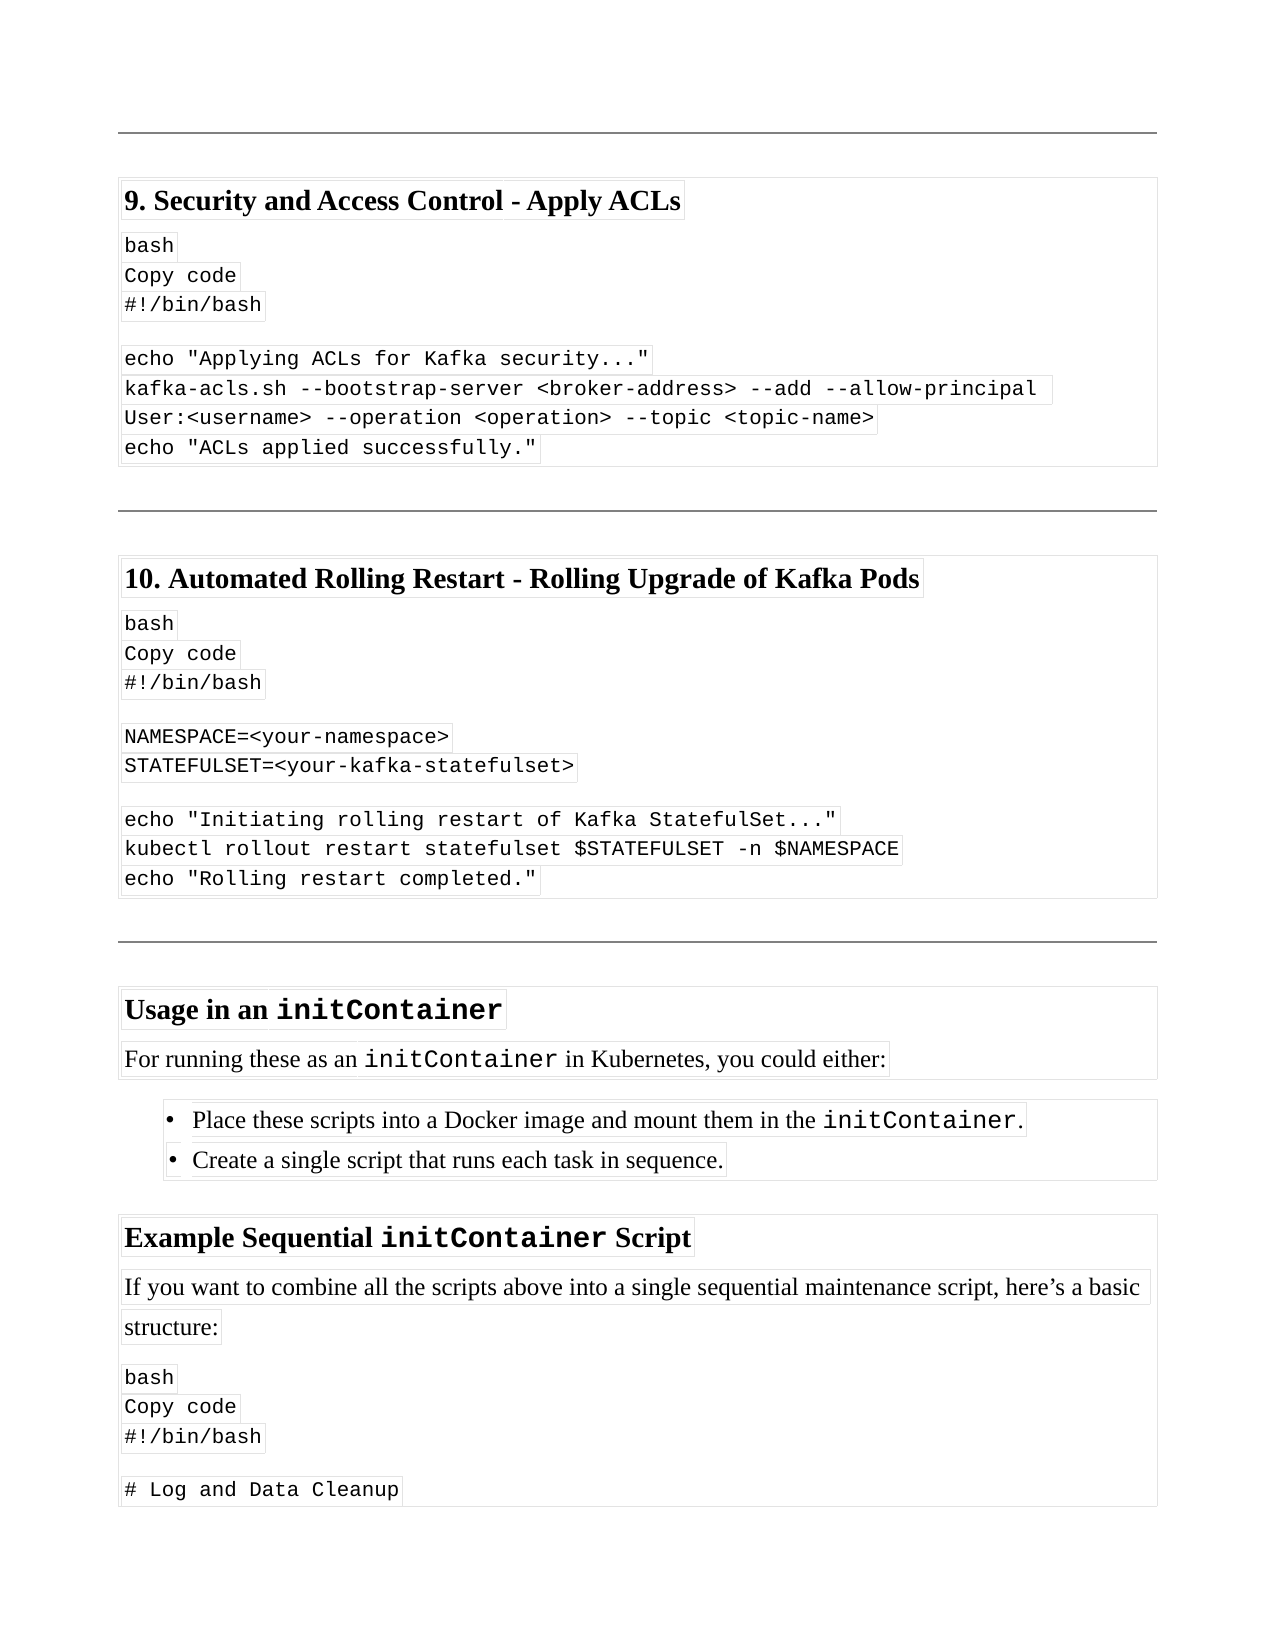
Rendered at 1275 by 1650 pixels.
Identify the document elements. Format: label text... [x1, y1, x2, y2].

text #!/bin/bash [241, 666, 1157, 699]
text bash [119, 607, 1157, 637]
text Copy code [178, 1390, 1157, 1420]
text echo "Applying ACLs for Kafka security..." [119, 342, 1157, 371]
text Copy code [178, 259, 1157, 288]
text If you want to combine all the scripts above into a single sequential maintenance script, here’s a basic structure: [119, 1266, 1157, 1344]
text #!/bin/bash [122, 1424, 265, 1453]
text # Log and Data Cleanup [119, 1473, 1157, 1506]
text Copy code [122, 1395, 240, 1420]
text echo "Initiating rolling restart of Kafka StatefulSet..." [119, 803, 1157, 832]
list Place these scripts into a Docker image and mount them in the initContainer. [164, 1100, 1157, 1137]
text STATEFULSET=<your-kafka-statefulset> [122, 754, 577, 782]
list Create a single script that runs each task in sequence. [164, 1139, 1157, 1180]
text echo "Rolling restart completed." [119, 862, 1157, 898]
text NAMESPACE=<your-namespace> [119, 720, 1157, 749]
text kubectl rollout restart statefulset $STATEFULSET -n $NAMESPACE [122, 836, 902, 862]
text bash [119, 1361, 1157, 1390]
text bash [119, 229, 1157, 259]
text kafka-acls.sh --bootstrap-server <broker-address> --add --allow-principal User:<username> --operation <operation> --topic <topic-name> [122, 376, 1052, 404]
text Copy code [178, 637, 1157, 666]
subtitle Example Sequential initContainer Script [119, 1215, 1157, 1257]
text #!/bin/bash [122, 670, 265, 699]
subtitle 10. Automated Rolling Restart - Rolling Upgrade of Kafka Pods [119, 556, 1157, 597]
text #!/bin/bash [122, 292, 265, 321]
text #!/bin/bash [241, 288, 1157, 321]
subtitle Usage in an initContainer [119, 987, 1157, 1029]
text kafka-acls.sh --bootstrap-server <broker-address> --add --allow-principal User:<username> --operation <operation> --topic <topic-name> [653, 371, 1157, 431]
subtitle 9. Security and Access Control - Apply ACLs [119, 178, 1157, 219]
text #!/bin/bash [241, 1420, 1157, 1453]
text kubectl rollout restart statefulset $STATEFULSET -n $NAMESPACE [841, 832, 1157, 862]
text Copy code [122, 263, 240, 288]
text echo "ACLs applied successfully." [119, 431, 1157, 466]
text For running these as an initContainer in Kubernetes, you could either: [119, 1038, 1157, 1079]
text kafka-acls.sh --bootstrap-server <broker-address> --add --allow-principal User:<username> --operation <operation> --topic <topic-name> [122, 405, 877, 431]
text Copy code [122, 641, 240, 666]
text STATEFULSET=<your-kafka-statefulset> [453, 749, 1157, 782]
